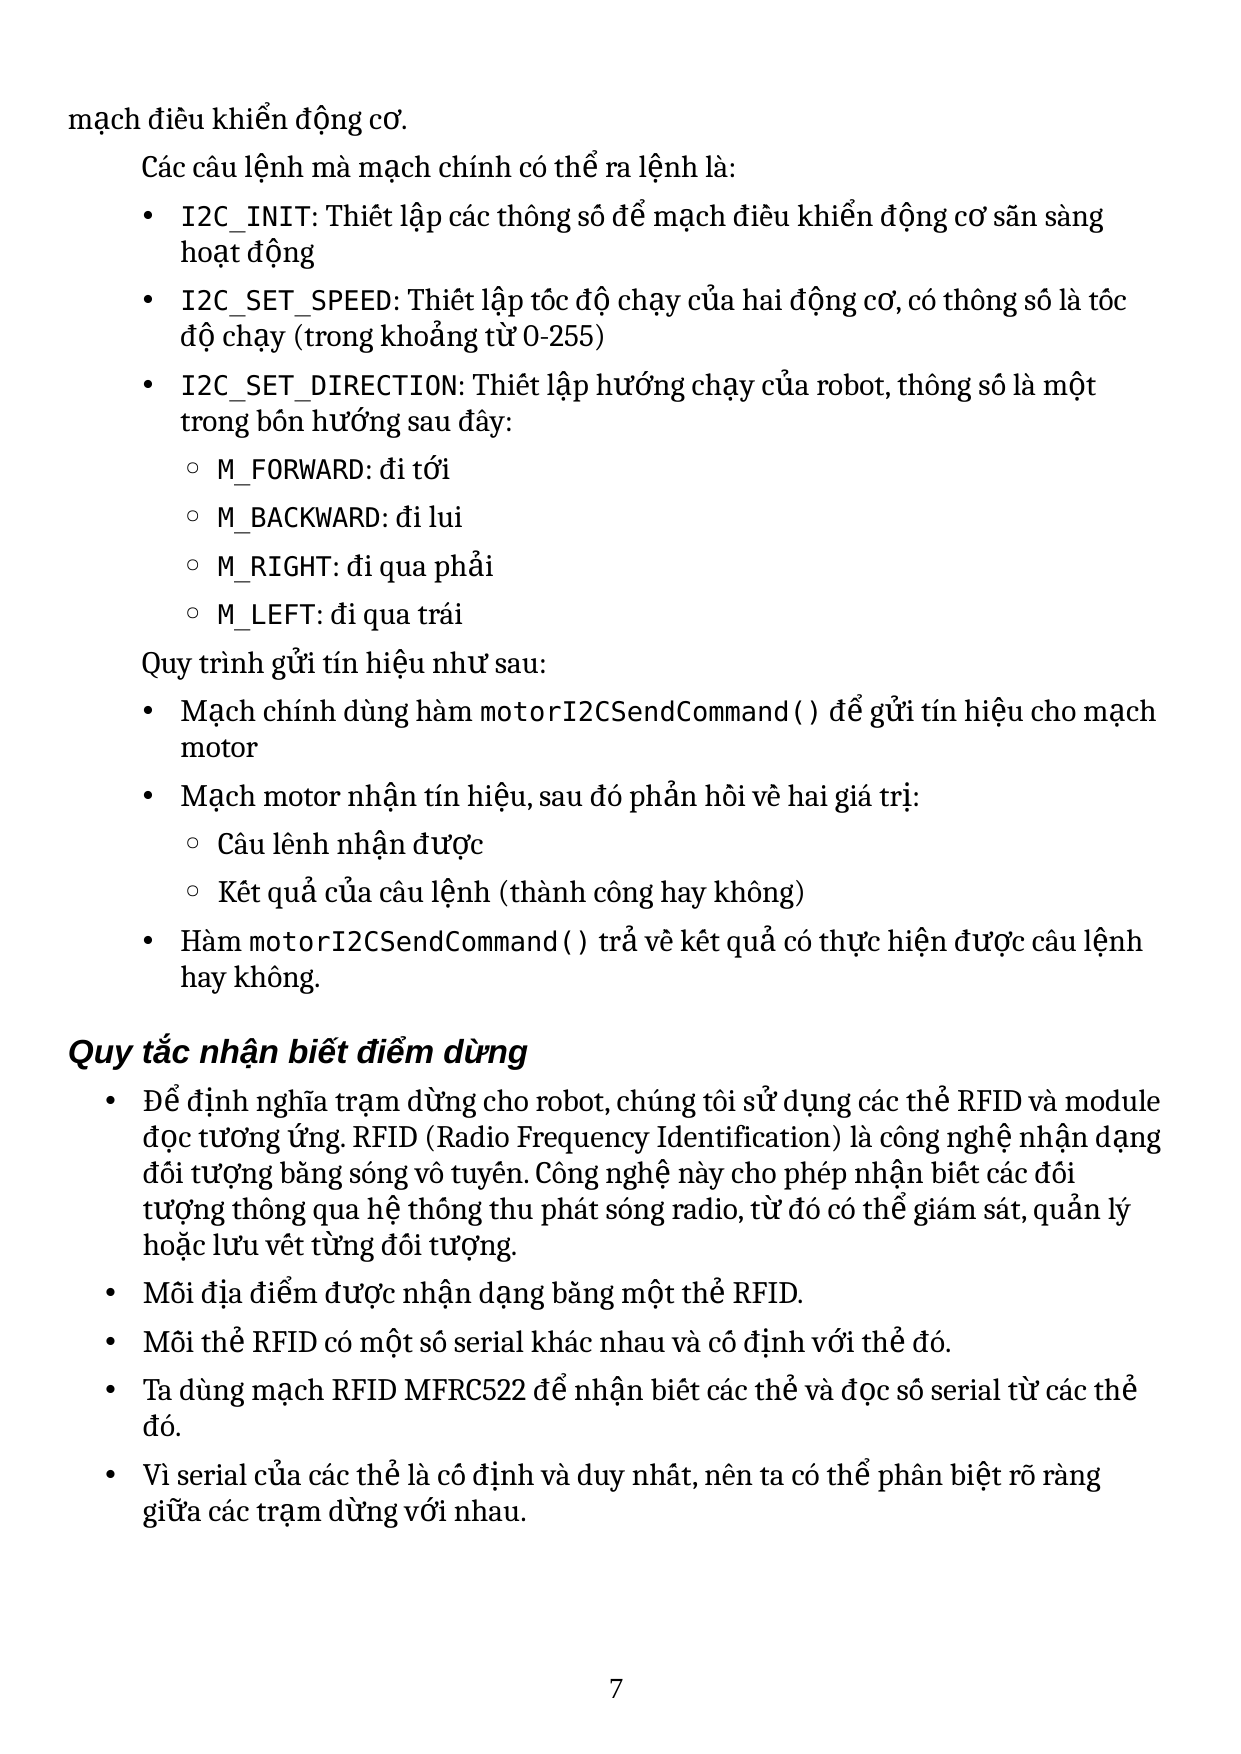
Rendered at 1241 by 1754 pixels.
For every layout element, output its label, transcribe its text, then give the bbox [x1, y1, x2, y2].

list Mạch motor nhận tín hiệu, sau đó phản hồi về hai giá trị: [143, 778, 1164, 814]
text Quy trình gửi tín hiệu như sau: [68, 645, 1164, 681]
list Mỗi địa điểm được nhận dạng bằng một thẻ RFID. [105, 1276, 1164, 1312]
list I2C_SET_DIRECTION: Thiết lập hướng chạy của robot, thông số là một trong bốn hướng sau đây: [143, 367, 1164, 439]
list Vì serial của các thẻ là cố định và duy nhất, nên ta có thể phân biệt rõ ràng giữa các trạm dừng với nhau. [105, 1457, 1164, 1529]
list M_LEFT: đi qua trái [180, 597, 1164, 632]
list M_BACKWARD: đi lui [180, 500, 1164, 536]
list I2C_SET_SPEED: Thiết lập tốc độ chạy của hai động cơ, có thông số là tốc độ chạy (trong khoảng từ 0-255) [143, 282, 1164, 354]
text Các câu lệnh mà mạch chính có thể ra lệnh là: [68, 150, 1164, 186]
list Ta dùng mạch RFID MFRC522 để nhận biết các thẻ và đọc số serial từ các thẻ đó. [105, 1372, 1164, 1444]
list M_FORWARD: đi tới [180, 451, 1164, 487]
list Hàm motorI2CSendCommand() trả về kết quả có thực hiện được câu lệnh hay không. [143, 923, 1164, 995]
subtitle Quy tắc nhận biết điểm dừng [68, 1032, 1164, 1071]
list Mạch chính dùng hàm motorI2CSendCommand() để gửi tín hiệu cho mạch motor [143, 693, 1164, 765]
list I2C_INIT: Thiết lập các thông số để mạch điều khiển động cơ sẵn sàng hoạt động [143, 198, 1164, 270]
list Câu lênh nhận được [180, 826, 1164, 862]
list Mỗi thẻ RFID có một số serial khác nhau và cố định với thẻ đó. [105, 1324, 1164, 1360]
list Để định nghĩa trạm dừng cho robot, chúng tôi sử dụng các thẻ RFID và module đọc tương ứng. RFID (Radio Frequency Identification) là công nghệ nhận dạng đối tượng bằng sóng vô tuyến. Công nghệ này cho phép nhận biết các đối tượng thông qua hệ thống thu phát sóng radio, từ đó có thể giám sát, quản lý hoặc lưu vết từng đối tượng. [105, 1083, 1164, 1263]
list M_RIGHT: đi qua phải [180, 548, 1164, 584]
text mạch điều khiển động cơ. [68, 101, 1164, 137]
list Kết quả của câu lệnh (thành công hay không) [180, 875, 1164, 911]
